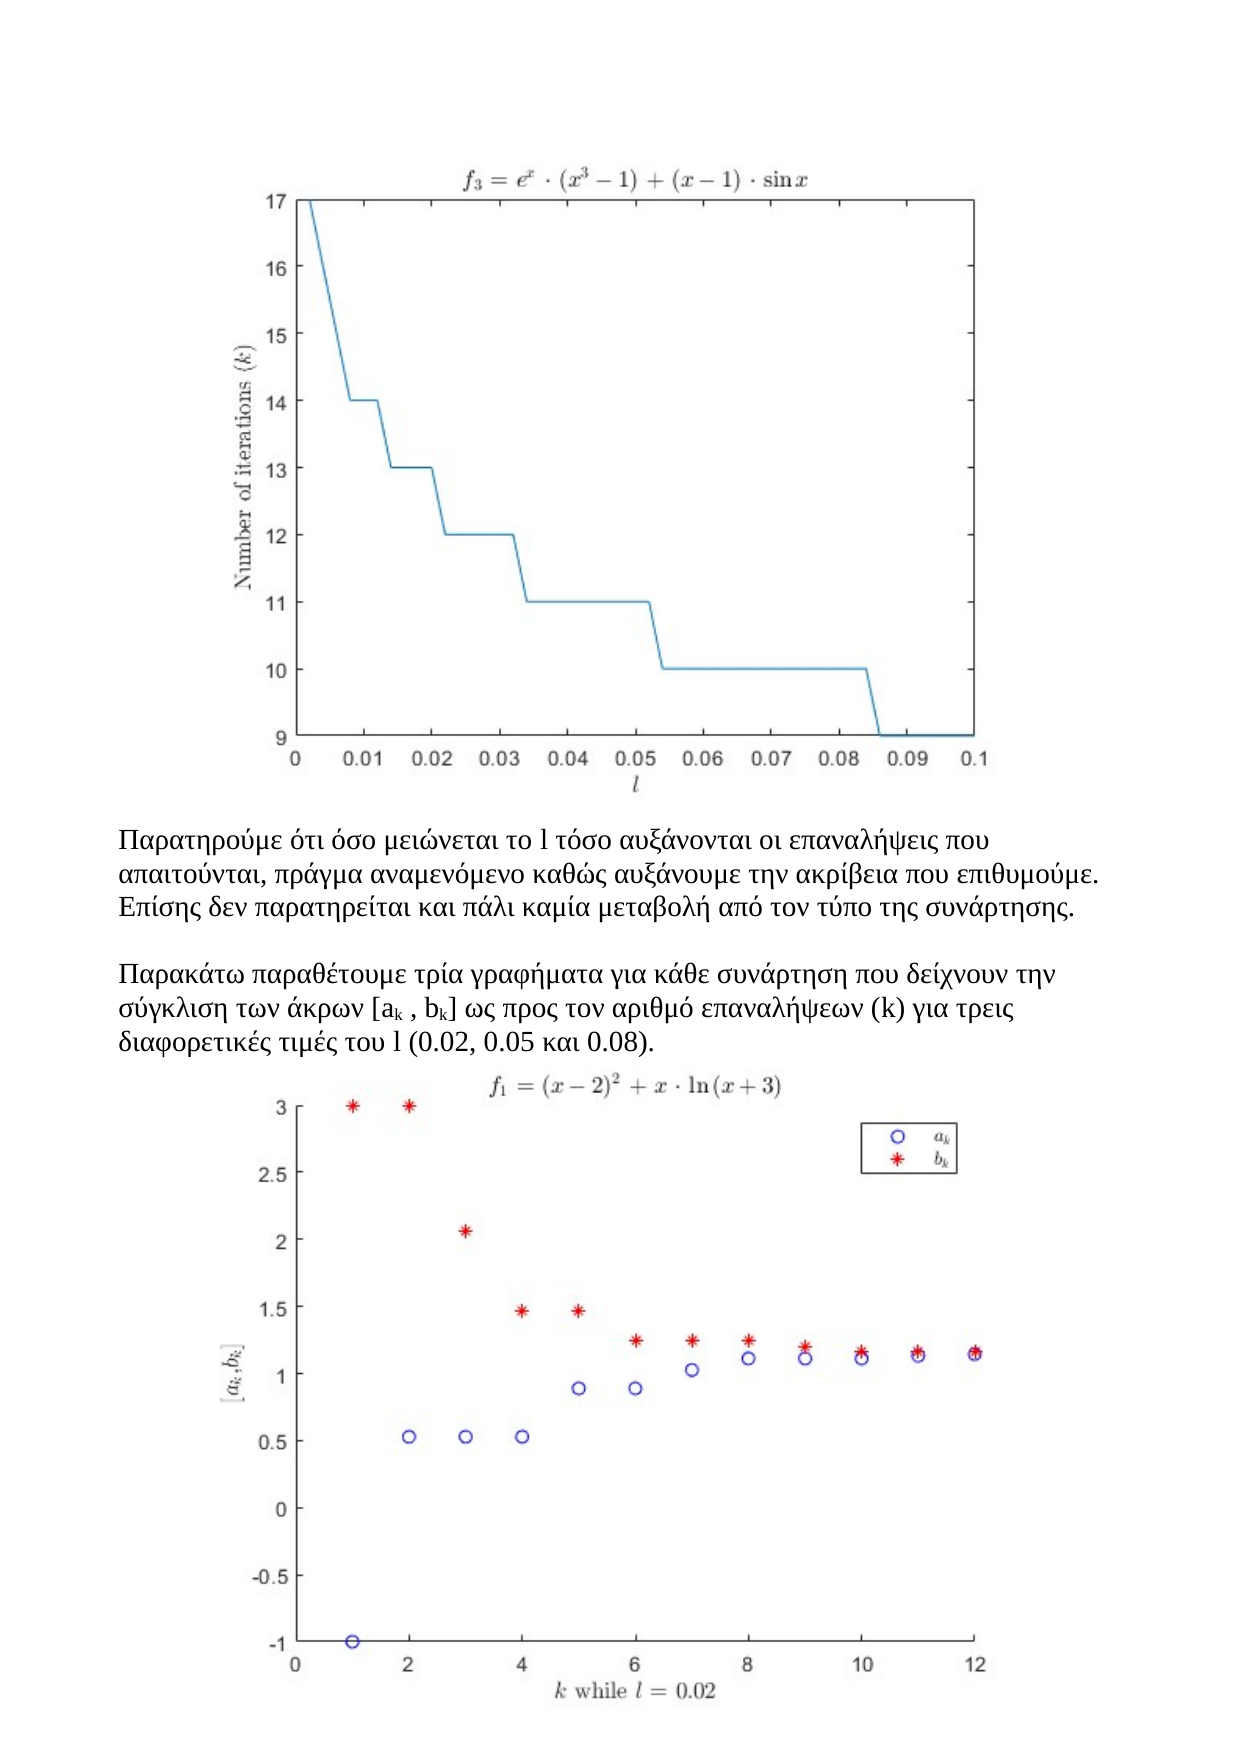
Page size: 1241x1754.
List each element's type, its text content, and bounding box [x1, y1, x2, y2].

picture [182, 1057, 1058, 1714]
text Παρατηρούμε ότι όσο μειώνεται το l τόσο αυξάνονται οι επαναλήψεις που απαιτούνται, πράγμα αναμενόμενο καθώς αυξάνουμε την ακρίβεια που επιθυμούμε. Επίσης δεν παρατηρείται και πάλι καμία μεταβολή από τον τύπο της συνάρτησης. [118, 822, 1122, 923]
picture [182, 151, 1058, 808]
text Παρακάτω παραθέτουμε τρία γραφήματα για κάθε συνάρτηση που δείχνουν την σύγκλιση των άκρων [ak , bk] ως προς τον αριθμό επαναλήψεων (k) για τρεις διαφορετικές τιμές του l (0.02, 0.05 και 0.08). [118, 957, 1122, 1057]
